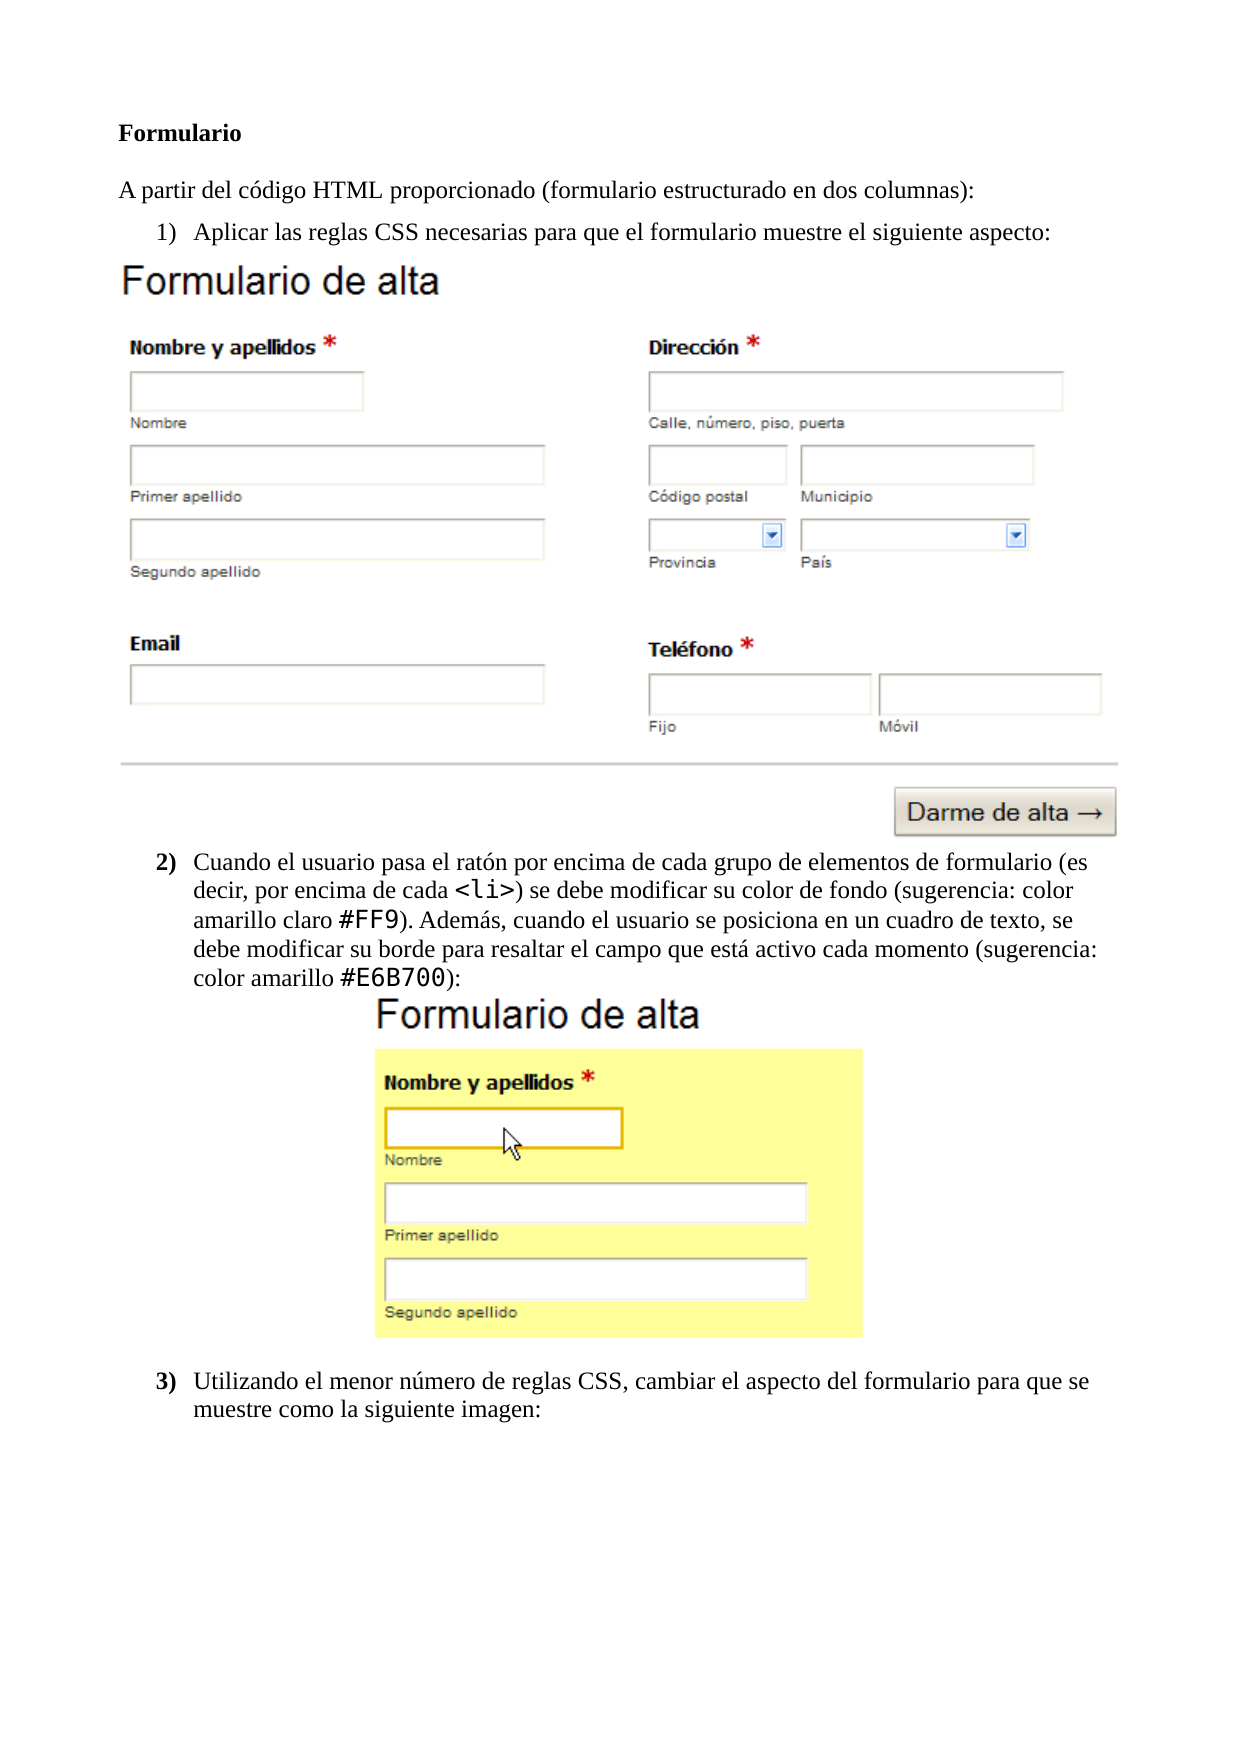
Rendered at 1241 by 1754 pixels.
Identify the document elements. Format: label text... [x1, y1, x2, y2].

text A partir del código HTML proporcionado (formulario estructurado en dos columnas): [118, 176, 1122, 204]
list Aplicar las reglas CSS necesarias para que el formulario muestre el siguiente aspecto: [156, 217, 1122, 246]
list Utilizando el menor número de reglas CSS, cambiar el aspecto del formulario para que se muestre como la siguiente imagen: [156, 1366, 1122, 1423]
list Cuando el usuario pasa el ratón por encima de cada grupo de elementos de formulario (es decir, por encima de cada <li>) se debe modificar su color de fondo (sugerencia: color amarillo claro #FF9). Además, cuando el usuario se posiciona en un cuadro de texto, se debe modificar su borde para resaltar el campo que está activo cada momento (sugerencia: color amarillo #E6B700): [156, 847, 1122, 992]
picture [369, 992, 871, 1346]
text Formulario [118, 118, 1122, 147]
picture [118, 258, 1123, 847]
